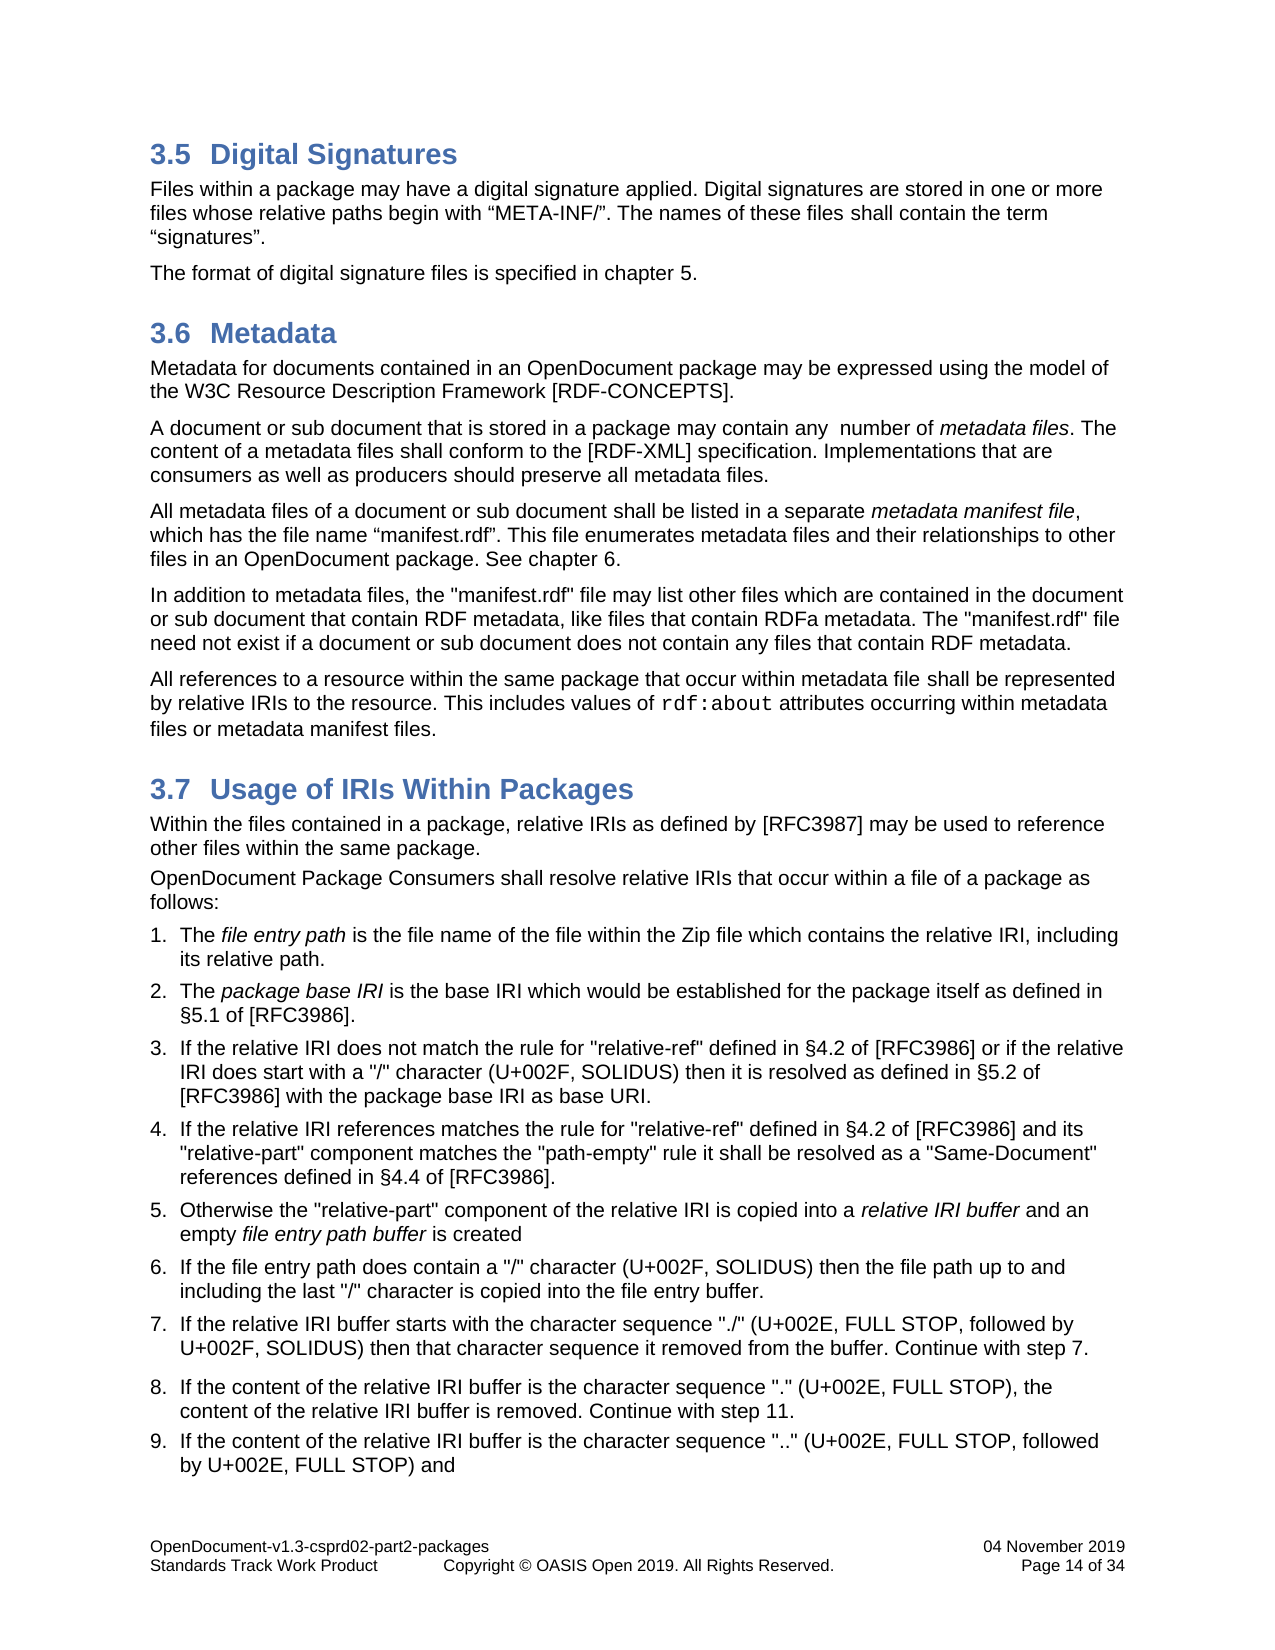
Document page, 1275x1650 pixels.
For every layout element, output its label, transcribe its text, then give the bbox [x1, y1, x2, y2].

list If the content of the relative IRI buffer is the character sequence ".." (U+002E, FULL STOP, followed by U+002E, FULL STOP) and [150, 1428, 1125, 1476]
list If the file entry path does contain a "/" character (U+002F, SOLIDUS) then the file path up to and including the last "/" character is copied into the file entry buffer. [150, 1255, 1125, 1303]
list If the relative IRI references matches the rule for "relative-ref" defined in §4.2 of [RFC3986] and its "relative-part" component matches the "path-empty" rule it shall be resolved as a "Same-Document" references defined in §4.4 of [RFC3986]. [150, 1117, 1125, 1189]
subtitle Metadata [150, 316, 1125, 349]
list If the relative IRI does not match the rule for "relative-ref" defined in §4.2 of [RFC3986] or if the relative IRI does start with a "/" character (U+002F, SOLIDUS) then it is resolved as defined in §5.2 of [RFC3986] with the package base IRI as base URI. [150, 1036, 1125, 1108]
list The file entry path is the file name of the file within the Zip file which contains the relative IRI, including its relative path. [150, 922, 1125, 970]
text Within the files contained in a package, relative IRIs as defined by [RFC3987] may be used to reference other files within the same package. [150, 812, 1125, 859]
text In addition to metadata files, the "manifest.rdf" file may list other files which are contained in the document or sub document that contain RDF metadata, like files that contain RDFa metadata. The "manifest.rdf" file need not exist if a document or sub document does not contain any files that contain RDF metadata. [150, 583, 1125, 655]
text Metadata for documents contained in an OpenDocument package may be expressed using the model of the W3C Resource Description Framework [RDF-CONCEPTS]. [150, 355, 1125, 403]
text All metadata files of a document or sub document shall be listed in a separate metadata manifest file, which has the file name “manifest.rdf”. This file enumerates metadata files and their relationships to other files in an OpenDocument package. See chapter 6. [150, 499, 1125, 571]
text The format of digital signature files is specified in chapter 5. [150, 261, 1125, 285]
subtitle Digital Signatures [150, 137, 1125, 171]
list If the relative IRI buffer starts with the character sequence "./" (U+002E, FULL STOP, followed by U+002F, SOLIDUS) then that character sequence it removed from the buffer. Continue with step 7. [150, 1312, 1125, 1359]
list Otherwise the "relative-part" component of the relative IRI is copied into a relative IRI buffer and an empty file entry path buffer is created [150, 1198, 1125, 1246]
list If the content of the relative IRI buffer is the character sequence "." (U+002E, FULL STOP), the content of the relative IRI buffer is removed. Continue with step 11. [150, 1374, 1125, 1422]
text A document or sub document that is stored in a package may contain any number of metadata files. The content of a metadata files shall conform to the [RDF-XML] specification. Implementations that are consumers as well as producers should preserve all metadata files. [150, 415, 1125, 487]
list The package base IRI is the base IRI which would be established for the package itself as defined in §5.1 of [RFC3986]. [150, 979, 1125, 1027]
subtitle Usage of IRIs Within Packages [150, 772, 1125, 806]
text OpenDocument Package Consumers shall resolve relative IRIs that occur within a file of a package as follows: [150, 866, 1125, 913]
text All references to a resource within the same package that occur within metadata file shall be represented by relative IRIs to the resource. This includes values of rdf:about attributes occurring within metadata files or metadata manifest files. [150, 667, 1125, 741]
text Files within a package may have a digital signature applied. Digital signatures are stored in one or more files whose relative paths begin with “META-INF/”. The names of these files shall contain the term “signatures”. [150, 177, 1125, 249]
